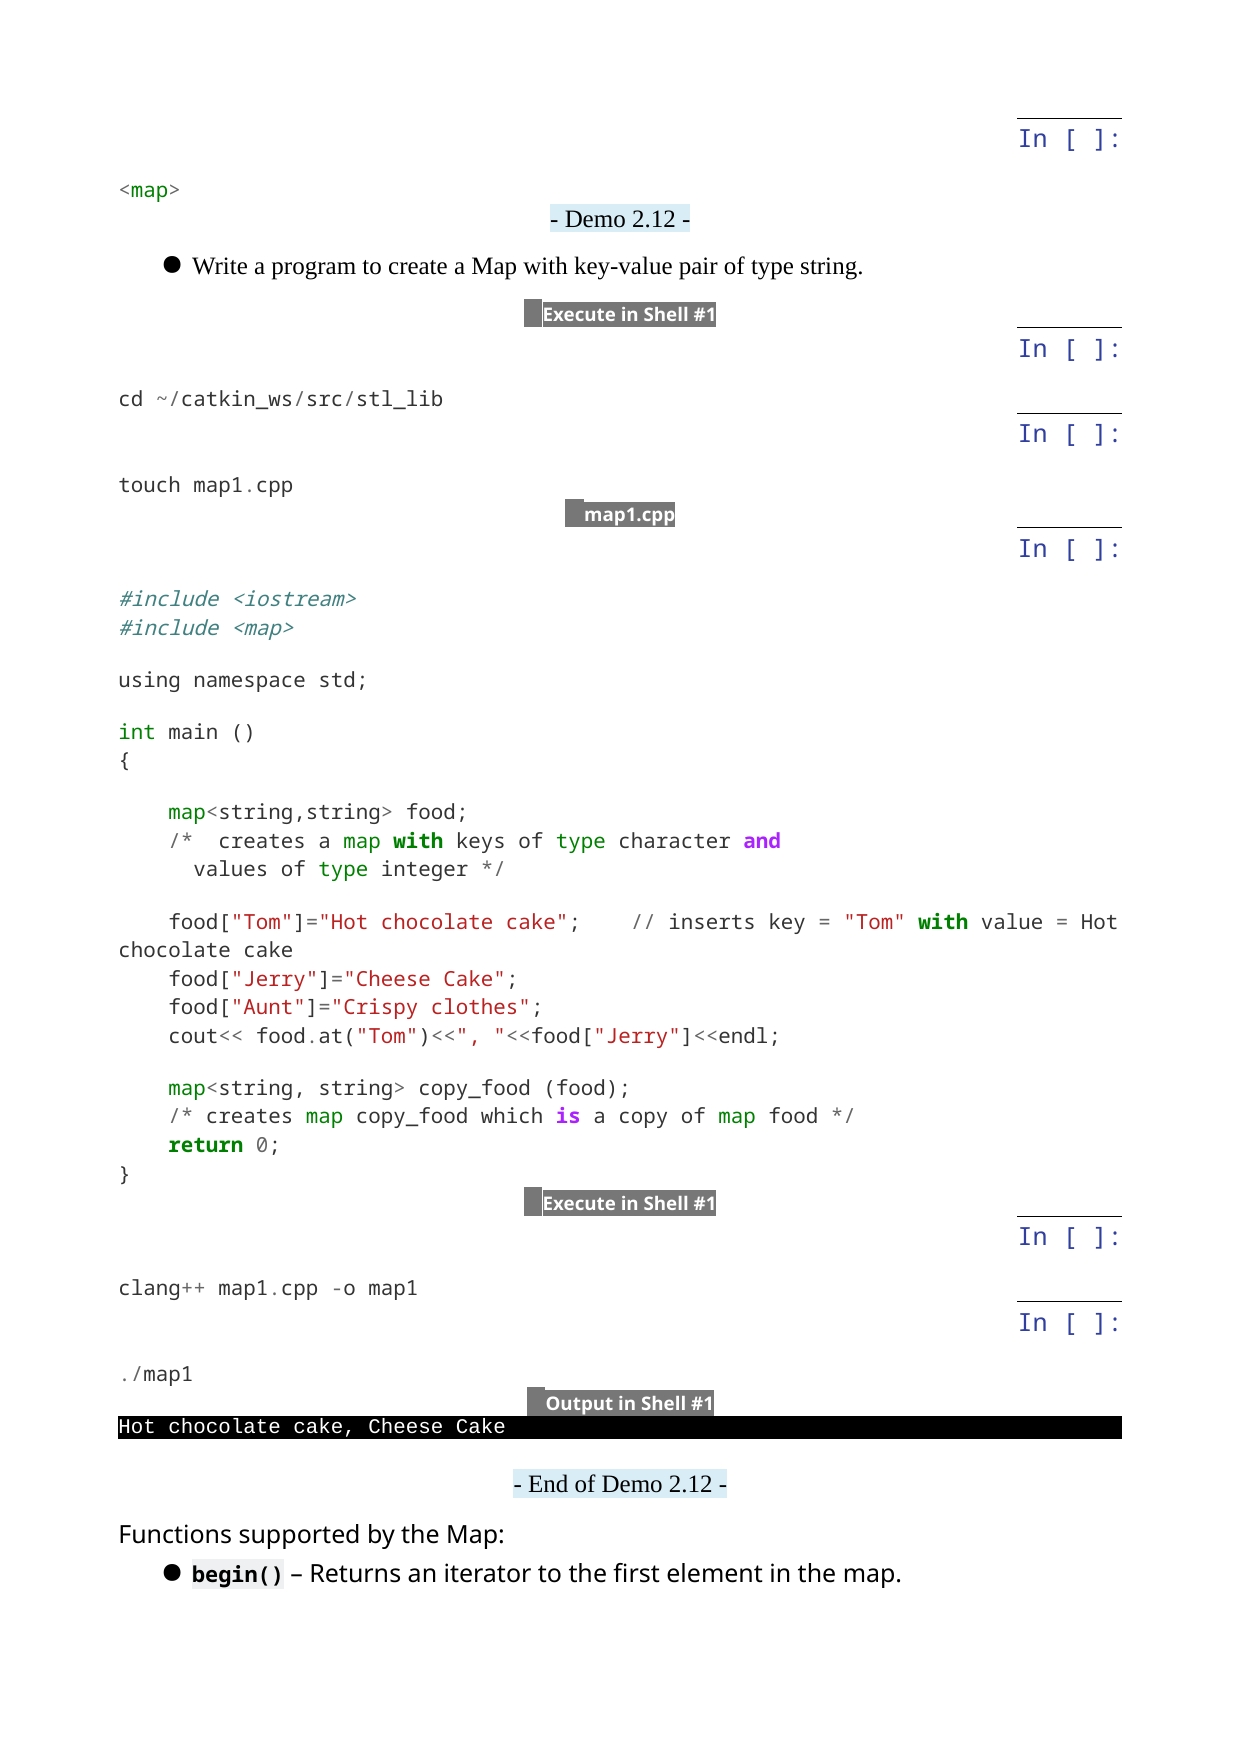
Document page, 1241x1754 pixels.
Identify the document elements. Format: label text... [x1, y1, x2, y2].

text Output in Shell #1 [118, 1387, 1122, 1416]
text touch map1.cpp [118, 470, 1122, 498]
text Functions supported by the Map: [118, 1517, 1122, 1551]
list begin() – Returns an iterator to the first element in the map. [162, 1556, 1122, 1590]
text ./map1 [118, 1359, 1122, 1387]
list Write a program to create a Map with key-value pair of type string. [162, 251, 1122, 280]
text values of type integer */ [118, 854, 1122, 883]
text - End of Demo 2.12 - [118, 1469, 1122, 1498]
text In [ ]: [118, 1301, 1122, 1338]
text In [ ]: [118, 1216, 1122, 1253]
text Hot chocolate cake, Cheese Cake [118, 1416, 1122, 1439]
text /* creates map copy_food which is a copy of map food */ [118, 1102, 1122, 1130]
text Execute in Shell #1 [118, 1187, 1122, 1216]
text return 0; [118, 1130, 1122, 1159]
text /* creates a map with keys of type character and [118, 826, 1122, 854]
text map<string, string> copy_food (food); [118, 1073, 1122, 1102]
text <map> [118, 175, 1122, 204]
text { [118, 745, 1122, 774]
text } [118, 1159, 1122, 1187]
text int main () [118, 717, 1122, 745]
text map1.cpp [118, 498, 1122, 527]
text #include <iostream> [118, 584, 1122, 613]
text cout<< food.at("Tom")<<", "<<food["Jerry"]<<endl; [118, 1021, 1122, 1049]
text Execute in Shell #1 [118, 298, 1122, 327]
text food["Tom"]="Hot chocolate cake"; // inserts key = "Tom" with value = Hot chocolate cake [118, 907, 1122, 964]
text In [ ]: [118, 118, 1122, 155]
text #include <map> [118, 613, 1122, 641]
text food["Aunt"]="Crispy clothes"; [118, 992, 1122, 1021]
text In [ ]: [118, 327, 1122, 364]
text map<string,string> food; [118, 797, 1122, 826]
text clang++ map1.cpp -o map1 [118, 1273, 1122, 1301]
text using namespace std; [118, 665, 1122, 693]
text food["Jerry"]="Cheese Cake"; [118, 964, 1122, 992]
text In [ ]: [118, 413, 1122, 450]
text In [ ]: [118, 527, 1122, 564]
text - Demo 2.12 - [118, 204, 1122, 232]
text cd ~/catkin_ws/src/stl_lib [118, 384, 1122, 413]
